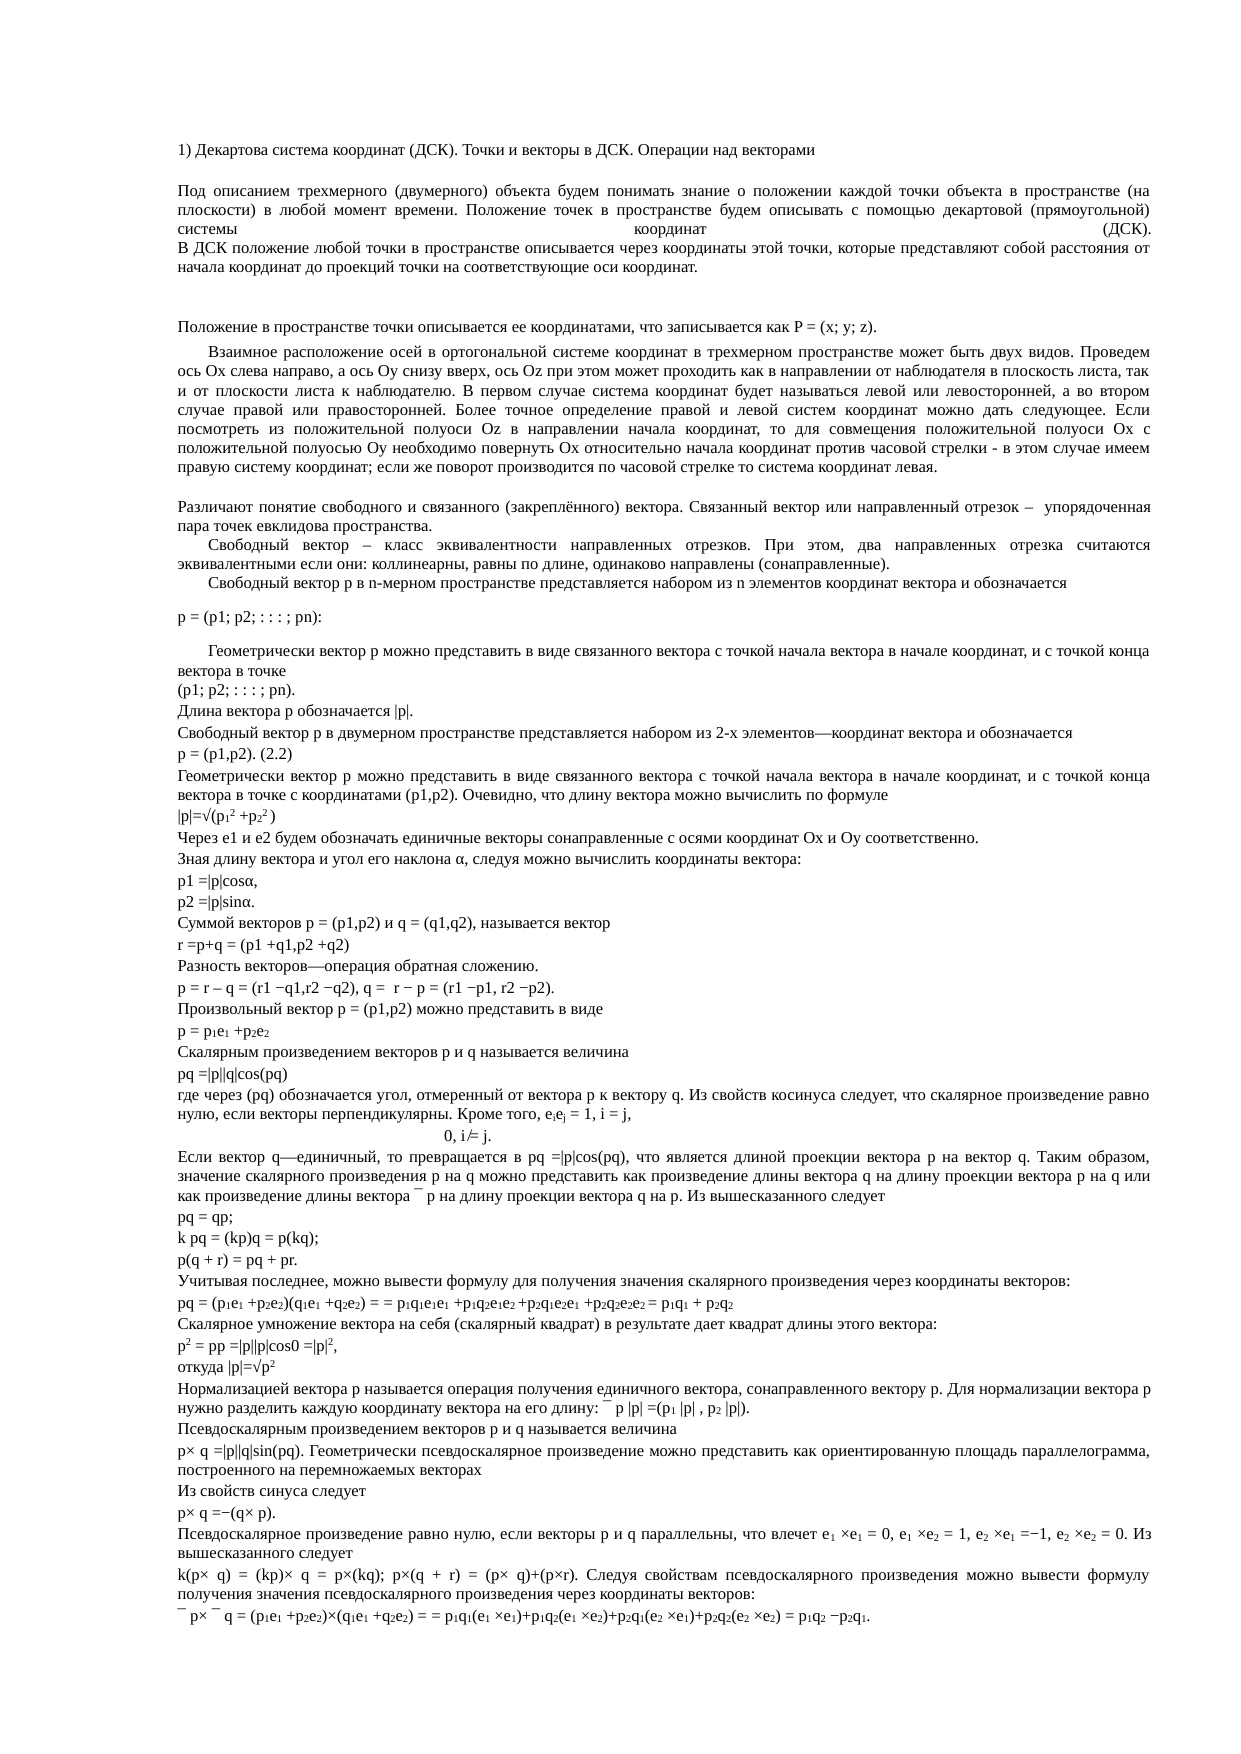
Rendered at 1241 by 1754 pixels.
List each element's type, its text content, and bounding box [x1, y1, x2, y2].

text pq = qp; [177, 1207, 1152, 1226]
text откуда |p|=√p2 [177, 1357, 1152, 1376]
text Нормализацией вектора p называется операция получения единичного вектора, сонаправленного вектору p. Для нормализации вектора p нужно разделить каждую координату вектора на его длину: ¯ p |p| =(p1 |p| , p2 |p|)︂. [177, 1378, 1152, 1417]
text Свободный вектор p в двумерном пространстве представляется набором из 2-х элементов—координат вектора и обозначается [177, 722, 1152, 742]
text p× q =−(q× p). [177, 1503, 1152, 1522]
text p = (p1; p2; : : : ; pn): [177, 607, 1152, 626]
text (p1; p2; : : : ; pn). [177, 679, 1152, 699]
text Через e1 и e2 будем обозначать единичные векторы сонаправленные с осями координат Ox и Oy соответственно. [177, 827, 1152, 847]
text Свободный вектор – класс эквивалентности направленных отрезков. При этом, два направленных отрезка считаются эквивалентными если они: коллинеарны, равны по длине, одинаково направлены (сонаправленные). [177, 535, 1152, 573]
text Свободный вектор p в n-мерном пространстве представляется набором из n элементов координат вектора и обозначается [177, 573, 1152, 592]
text Произвольный вектор p = (p1,p2) можно представить в виде [177, 999, 1152, 1018]
text p2 = pp =|p||p|cos0 =|p|2, [177, 1336, 1152, 1355]
text p1 =|p|cosα, [177, 870, 1152, 889]
text p2 =|p|sinα. [177, 892, 1152, 911]
text Из свойств синуса следует [177, 1481, 1152, 1500]
text p = r – q = (r1 −q1,r2 −q2), q = r − p = (r1 −p1, r2 −p2). [177, 978, 1152, 997]
text Положение в пространстве точки описывается ее координатами, что записывается как P = (x; y; z). [177, 317, 1152, 336]
text pq = (p1e1 +p2e2)(q1e1 +q2e2) = = p1q1e1e1 +p1q2e1e2 +p2q1e2e1 +p2q2e2e2 = p1q1 + p2q2 [177, 1293, 1152, 1312]
text r =p+q = (p1 +q1,p2 +q2) [177, 935, 1152, 954]
text где через (pq) обозначается угол, отмеренный от вектора p к вектору q. Из свойств косинуса следует, что скалярное произведение равно нулю, если векторы перпендикулярны. Кроме того, eiej = 1, i = j, [177, 1085, 1152, 1123]
text Суммой векторов p = (p1,p2) и q = (q1,q2), называется вектор [177, 913, 1152, 932]
text 1) Декартова система координат (ДСК). Точки и векторы в ДСК. Операции над векторами [177, 140, 1152, 159]
text Геометрически вектор p можно представить в виде связанного вектора с точкой начала вектора в начале координат, и с точкой конца вектора в точке с координатами (p1,p2). Очевидно, что длину вектора можно вычислить по формуле [177, 765, 1152, 804]
text p = (p1,p2). (2.2) [177, 744, 1152, 763]
text Различают понятие свободного и связанного (закреплённого) вектора. Связанный вектор или направленный отрезок – упорядоченная пара точек евклидова пространства. [177, 497, 1152, 535]
text k(p× q) = (kp)× q = p×(kq); p×(q + r) = (p× q)+(p×r). Следуя свойствам псевдоскалярного произведения можно вывести формулу получения значения псевдоскалярного произведения через координаты векторов: [177, 1565, 1152, 1603]
text Геометрически вектор p можно представить в виде связанного вектора с точкой начала вектора в начале координат, и с точкой конца вектора в точке [177, 641, 1152, 679]
text Разность векторов—операция обратная сложению. [177, 956, 1152, 975]
text Под описанием трехмерного (двумерного) объекта будем понимать знание о положении каждой точки объекта в пространстве (на плоскости) в любой момент времени. Положение точек в пространстве будем описывать с помощью декартовой (прямоугольной) системы координат (ДСК). В ДСК положение любой точки в пространстве описывается через координаты этой точки, которые представляют собой расстояния от начала координат до проекций точки на соответствующие оси координат. [177, 180, 1152, 276]
text Взаимное расположение осей в ортогональной системе координат в трехмерном пространстве может быть двух видов. Проведем ось Ox слева направо, а ось Oy снизу вверх, ось Oz при этом может проходить как в направлении от наблюдателя в плоскость листа, так и от плоскости листа к наблюдателю. В первом случае система координат будет называться левой или левосторонней, а во втором случае правой или правосторонней. Более точное определение правой и левой систем координат можно дать следующее. Если посмотреть из положительной полуоси Oz в направлении начала координат, то для совмещения положительной полуоси Ox с положительной полуосью Oy необходимо повернуть Ox относительно начала координат против часовой стрелки - в этом случае имеем правую систему координат; если же поворот производится по часовой стрелке то система координат левая. [177, 342, 1152, 476]
text p(q + r) = pq + pr. [177, 1250, 1152, 1269]
text p = p1e1 +p2e2 [177, 1021, 1152, 1040]
text Зная длину вектора и угол его наклона α, следуя можно вычислить координаты вектора: [177, 849, 1152, 868]
text p× q =|p||q|sin(pq). Геометрически псевдоскалярное произведение можно представить как ориентированную площадь параллелограмма, построенного на перемножаемых векторах [177, 1441, 1152, 1479]
text Если вектор q—единичный, то превращается в pq =|p|cos(pq), что является длиной проекции вектора p на вектор q. Таким образом, значение скалярного произведения p на q можно представить как произведение длины вектора q на длину проекции вектора p на q или как произведение длины вектора ¯ p на длину проекции вектора q на p. Из вышесказанного следует [177, 1147, 1152, 1204]
text Псевдоскалярным произведением векторов p и q называется величина [177, 1419, 1152, 1438]
text Псевдоскалярное произведение равно нулю, если векторы p и q параллельны, что влечет e1 ×e1 = 0, e1 ×e2 = 1, e2 ×e1 =−1, e2 ×e2 = 0. Из вышесказанного следует [177, 1524, 1152, 1562]
text Длина вектора p обозначается |p|. [177, 701, 1152, 720]
text k pq = (kp)q = p(kq); [177, 1228, 1152, 1247]
text pq =|p||q|cos(pq) [177, 1063, 1152, 1083]
text |p|=√(p12 +p22 ) [177, 806, 1152, 825]
text Учитывая последнее, можно вывести формулу для получения значения скалярного произведения через координаты векторов: [177, 1271, 1152, 1290]
text Скалярным произведением векторов p и q называется величина [177, 1042, 1152, 1061]
text ¯ p× ¯ q = (p1e1 +p2e2)×(q1e1 +q2e2) = = p1q1(e1 ×e1)+p1q2(e1 ×e2)+p2q1(e2 ×e1)+p2q2(e2 ×e2) = p1q2 −p2q1. [177, 1605, 1152, 1624]
text 0, i ̸= j. [177, 1126, 1152, 1145]
text Скалярное умножение вектора на себя (скалярный квадрат) в результате дает квадрат длины этого вектора: [177, 1314, 1152, 1333]
